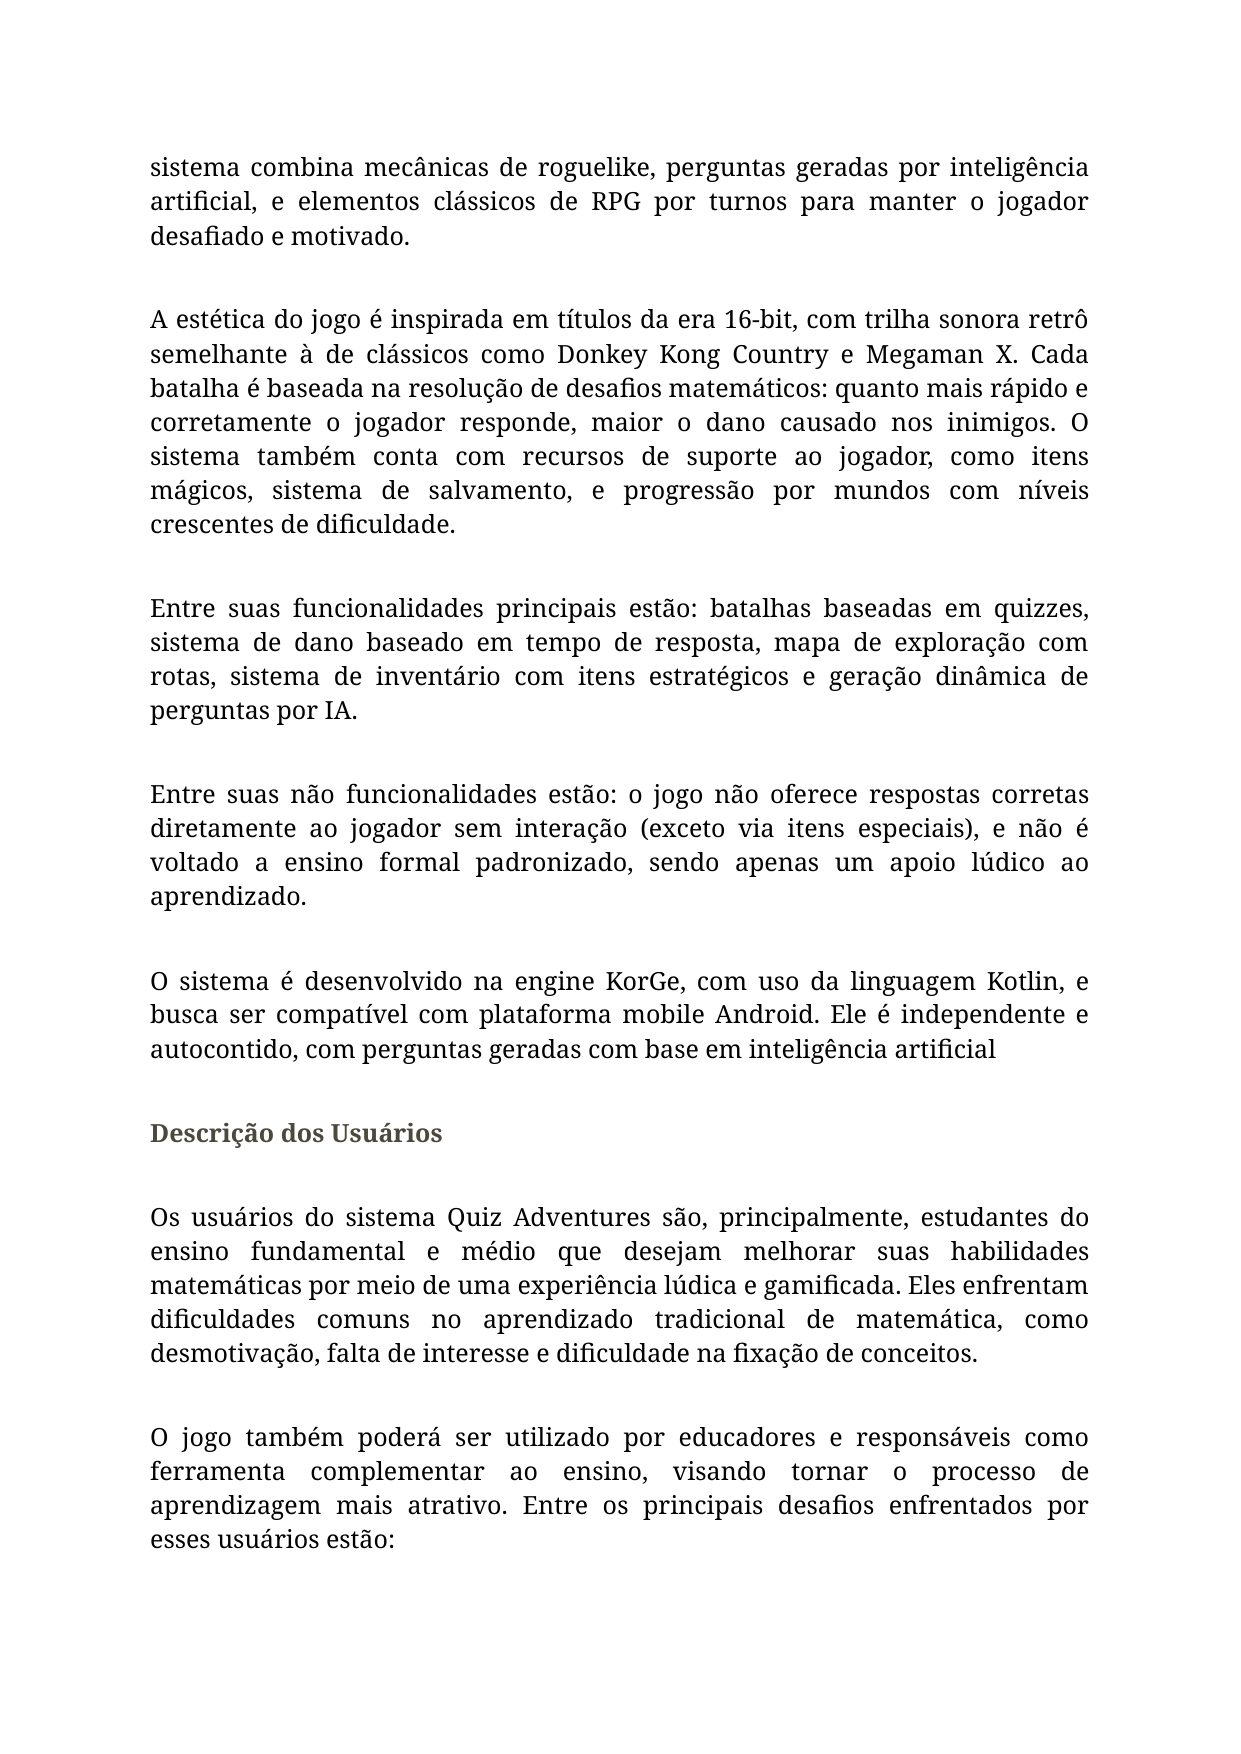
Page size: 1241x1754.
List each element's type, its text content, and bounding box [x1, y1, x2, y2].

text Descrição dos Usuários [150, 1115, 1090, 1149]
text Entre suas não funcionalidades estão: o jogo não oferece respostas corretas diretamente ao jogador sem interação (exceto via itens especiais), e não é voltado a ensino formal padronizado, sendo apenas um apoio lúdico ao aprendizado. [150, 777, 1090, 913]
text O jogo também poderá ser utilizado por educadores e responsáveis como ferramenta complementar ao ensino, visando tornar o processo de aprendizagem mais atrativo. Entre os principais desafios enfrentados por esses usuários estão: [150, 1420, 1090, 1556]
text Entre suas funcionalidades principais estão: batalhas baseadas em quizzes, sistema de dano baseado em tempo de resposta, mapa de exploração com rotas, sistema de inventário com itens estratégicos e geração dinâmica de perguntas por IA. [150, 591, 1090, 727]
text O sistema é desenvolvido na engine KorGe, com uso da linguagem Kotlin, e busca ser compatível com plataforma mobile Android. Ele é independente e autocontido, com perguntas geradas com base em inteligência artificial [150, 963, 1090, 1065]
text sistema combina mecânicas de roguelike, perguntas geradas por inteligência artificial, e elementos clássicos de RPG por turnos para manter o jogador desafiado e motivado. [150, 150, 1090, 252]
text A estética do jogo é inspirada em títulos da era 16-bit, com trilha sonora retrô semelhante à de clássicos como Donkey Kong Country e Megaman X. Cada batalha é baseada na resolução de desafios matemáticos: quanto mais rápido e corretamente o jogador responde, maior o dano causado nos inimigos. O sistema também conta com recursos de suporte ao jogador, como itens mágicos, sistema de salvamento, e progressão por mundos com níveis crescentes de dificuldade. [150, 302, 1090, 541]
text Os usuários do sistema Quiz Adventures são, principalmente, estudantes do ensino fundamental e médio que desejam melhorar suas habilidades matemáticas por meio de uma experiência lúdica e gamificada. Eles enfrentam dificuldades comuns no aprendizado tradicional de matemática, como desmotivação, falta de interesse e dificuldade na fixação de conceitos. [150, 1199, 1090, 1370]
